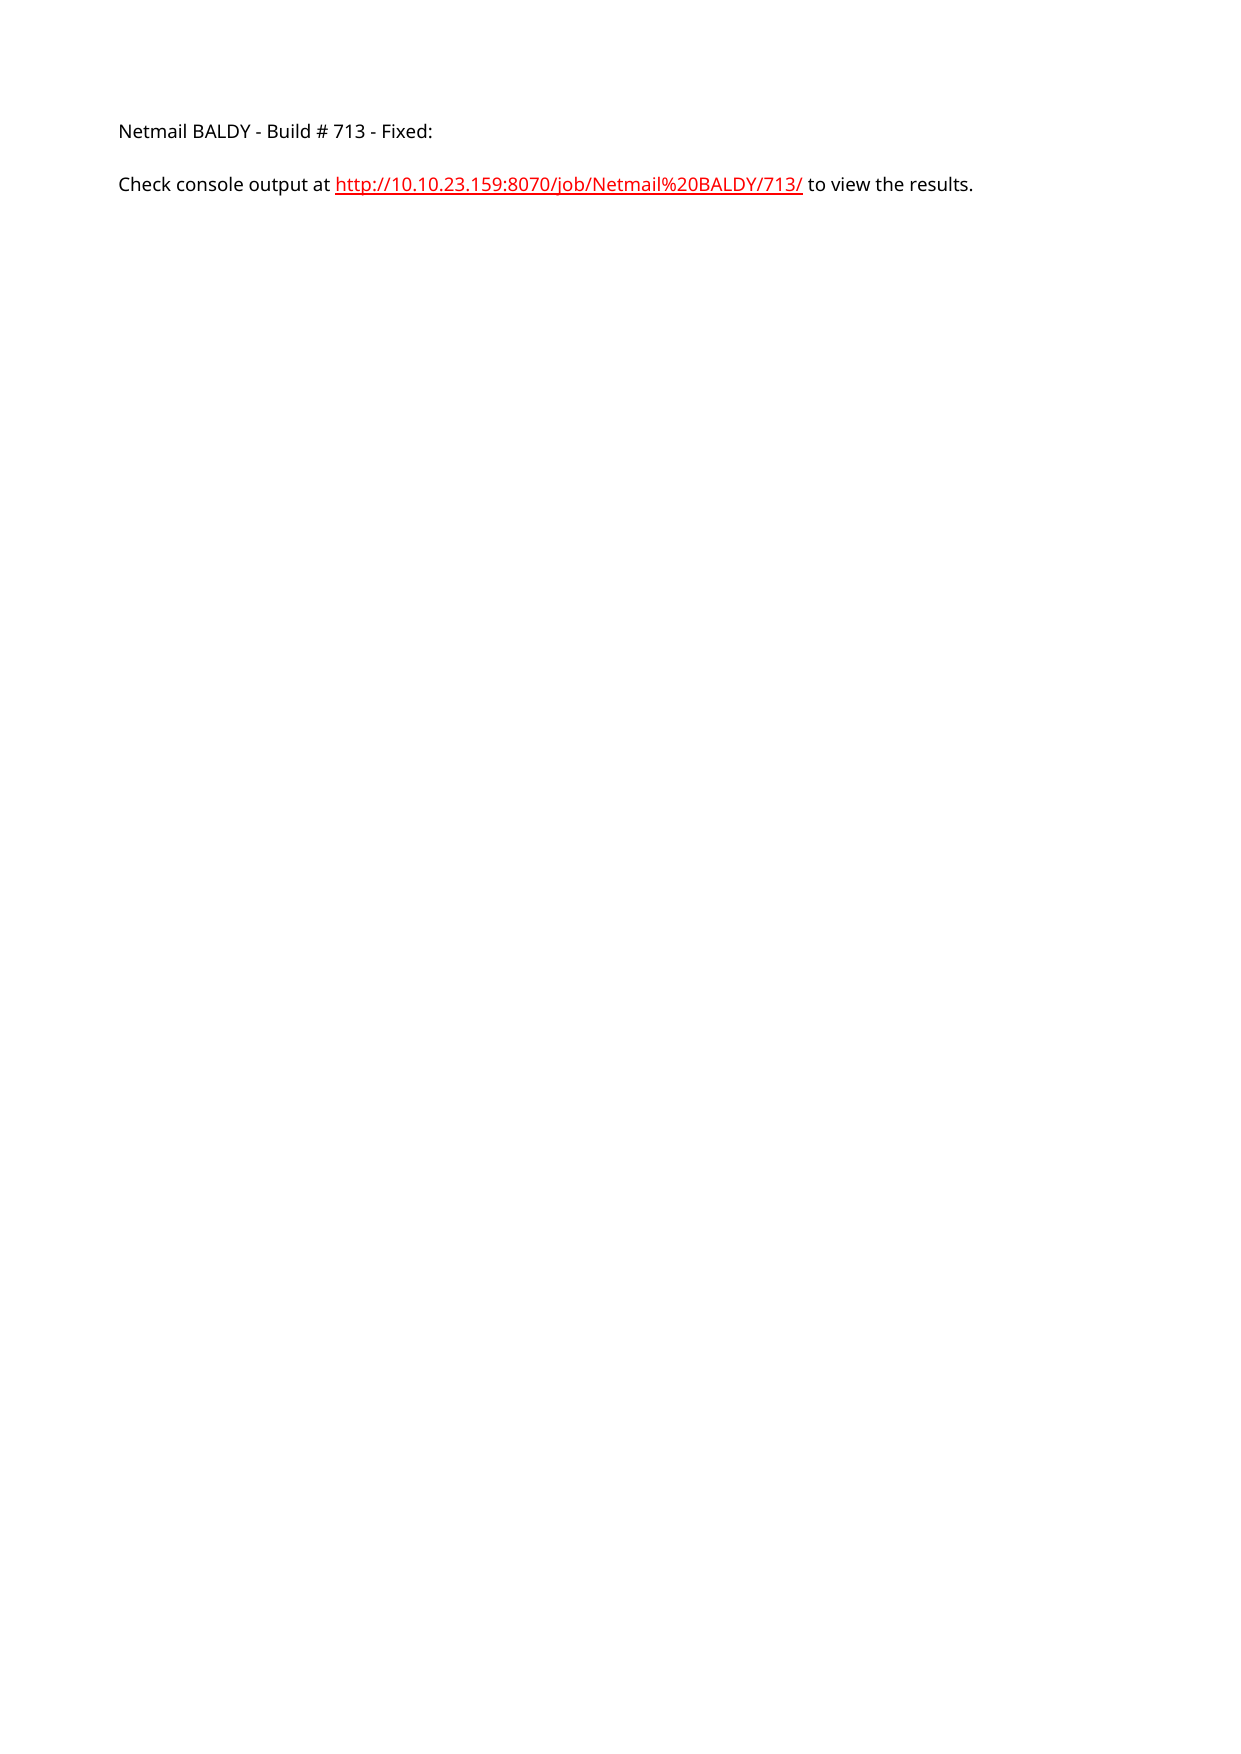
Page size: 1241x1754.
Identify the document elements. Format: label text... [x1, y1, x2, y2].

text Check console output at http://10.10.23.159:8070/job/Netmail%20BALDY/713/ to view the results. [118, 172, 1122, 197]
text Netmail BALDY - Build # 713 - Fixed: [118, 118, 1122, 144]
